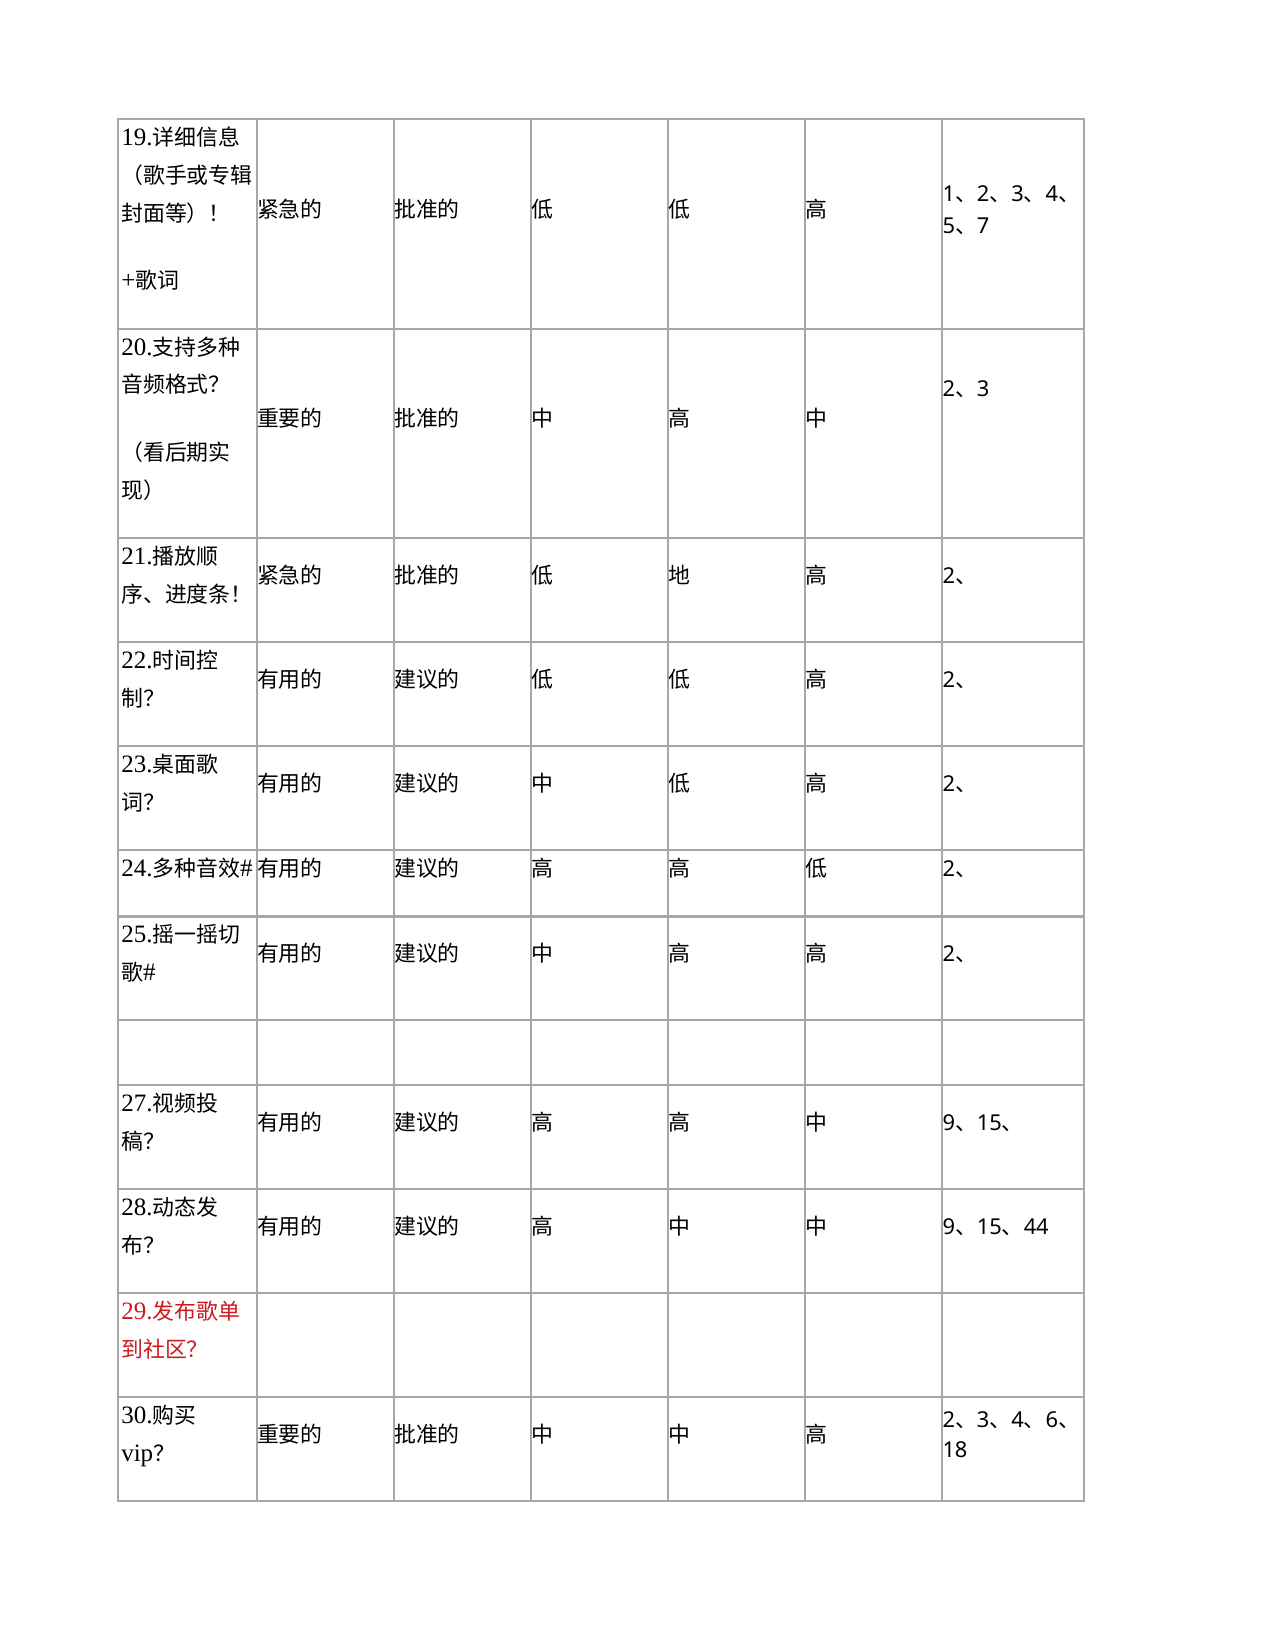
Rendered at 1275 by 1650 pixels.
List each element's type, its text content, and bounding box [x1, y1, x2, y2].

table_cell 高 [806, 918, 941, 1019]
table_cell 19.详细信息（歌手或专辑封面等）！ +歌词 [119, 120, 256, 327]
table_cell 2、 [943, 851, 1083, 915]
table_cell 有用的 [258, 918, 393, 1019]
table_cell 紧急的 [258, 120, 393, 327]
table_cell 中 [532, 747, 667, 849]
table_cell 高 [669, 851, 804, 915]
table_cell 高 [669, 918, 804, 1019]
table_cell 建议的 [395, 1190, 530, 1292]
table_cell 2、 [943, 918, 1083, 1019]
table_cell 2、3、4、6、18 [943, 1398, 1083, 1500]
table_cell 2、 [943, 643, 1083, 745]
table_cell 低 [806, 851, 941, 915]
table_cell 低 [669, 120, 804, 327]
table_cell 高 [806, 643, 941, 745]
table_cell 中 [532, 918, 667, 1019]
table_cell 25.摇一摇切歌# [119, 918, 256, 1019]
table_cell [532, 1294, 667, 1396]
table_cell 2、3 [943, 330, 1083, 537]
table_cell 建议的 [395, 918, 530, 1019]
table_cell 中 [532, 1398, 667, 1500]
table_cell 2、 [943, 747, 1083, 849]
table_cell 建议的 [395, 851, 530, 915]
table_cell [943, 1021, 1083, 1084]
table_cell [943, 1294, 1083, 1396]
table_cell 有用的 [258, 851, 393, 915]
table_cell 高 [669, 330, 804, 537]
table_cell 有用的 [258, 643, 393, 745]
table_cell 高 [532, 1190, 667, 1292]
table_cell 中 [532, 330, 667, 537]
table_cell 有用的 [258, 1086, 393, 1188]
table_cell 30.购买vip？ [119, 1398, 256, 1500]
table_cell 21.播放顺序、进度条！ [119, 539, 256, 641]
table_cell 9、15、 [943, 1086, 1083, 1188]
table_cell 9、15、44 [943, 1190, 1083, 1292]
table_cell 批准的 [395, 539, 530, 641]
table_cell 批准的 [395, 120, 530, 327]
table_cell [669, 1021, 804, 1084]
table_cell 1、2、3、4、5、7 [943, 120, 1083, 327]
table_cell [395, 1294, 530, 1396]
table_cell 重要的 [258, 1398, 393, 1500]
table_cell 27.视频投稿？ [119, 1086, 256, 1188]
table_cell 低 [669, 643, 804, 745]
table_cell 中 [669, 1398, 804, 1500]
table_cell 批准的 [395, 330, 530, 537]
table_cell 建议的 [395, 1086, 530, 1188]
table_cell 重要的 [258, 330, 393, 537]
table_cell 紧急的 [258, 539, 393, 641]
table_cell 低 [532, 643, 667, 745]
table_cell 低 [532, 120, 667, 327]
table_cell [806, 1021, 941, 1084]
table_cell 建议的 [395, 747, 530, 849]
table_cell 24.多种音效# [119, 851, 256, 915]
table_cell 低 [669, 747, 804, 849]
table_cell 23.桌面歌词？ [119, 747, 256, 849]
table_cell 中 [806, 1190, 941, 1292]
table_cell 有用的 [258, 1190, 393, 1292]
table_cell [258, 1021, 393, 1084]
table_cell [806, 1294, 941, 1396]
table_cell 高 [806, 1398, 941, 1500]
table_cell 28.动态发布？ [119, 1190, 256, 1292]
table_cell 20.支持多种音频格式？ （看后期实现） [119, 330, 256, 537]
table_cell 高 [806, 120, 941, 327]
table_cell 建议的 [395, 643, 530, 745]
table_cell 22.时间控制？ [119, 643, 256, 745]
table_cell 地 [669, 539, 804, 641]
table_cell [119, 1021, 256, 1084]
table_cell 29.发布歌单到社区？ [119, 1294, 256, 1396]
table_cell 高 [806, 747, 941, 849]
table_cell 中 [806, 1086, 941, 1188]
table_cell 批准的 [395, 1398, 530, 1500]
table_cell 2、 [943, 539, 1083, 641]
table_cell 中 [806, 330, 941, 537]
table_cell [669, 1294, 804, 1396]
table_cell [258, 1294, 393, 1396]
table_cell 有用的 [258, 747, 393, 849]
table_cell [395, 1021, 530, 1084]
table_cell 高 [532, 851, 667, 915]
table_cell 高 [806, 539, 941, 641]
table_cell 高 [532, 1086, 667, 1188]
table_cell 低 [532, 539, 667, 641]
table_cell 中 [669, 1190, 804, 1292]
table_cell [532, 1021, 667, 1084]
table_cell 高 [669, 1086, 804, 1188]
